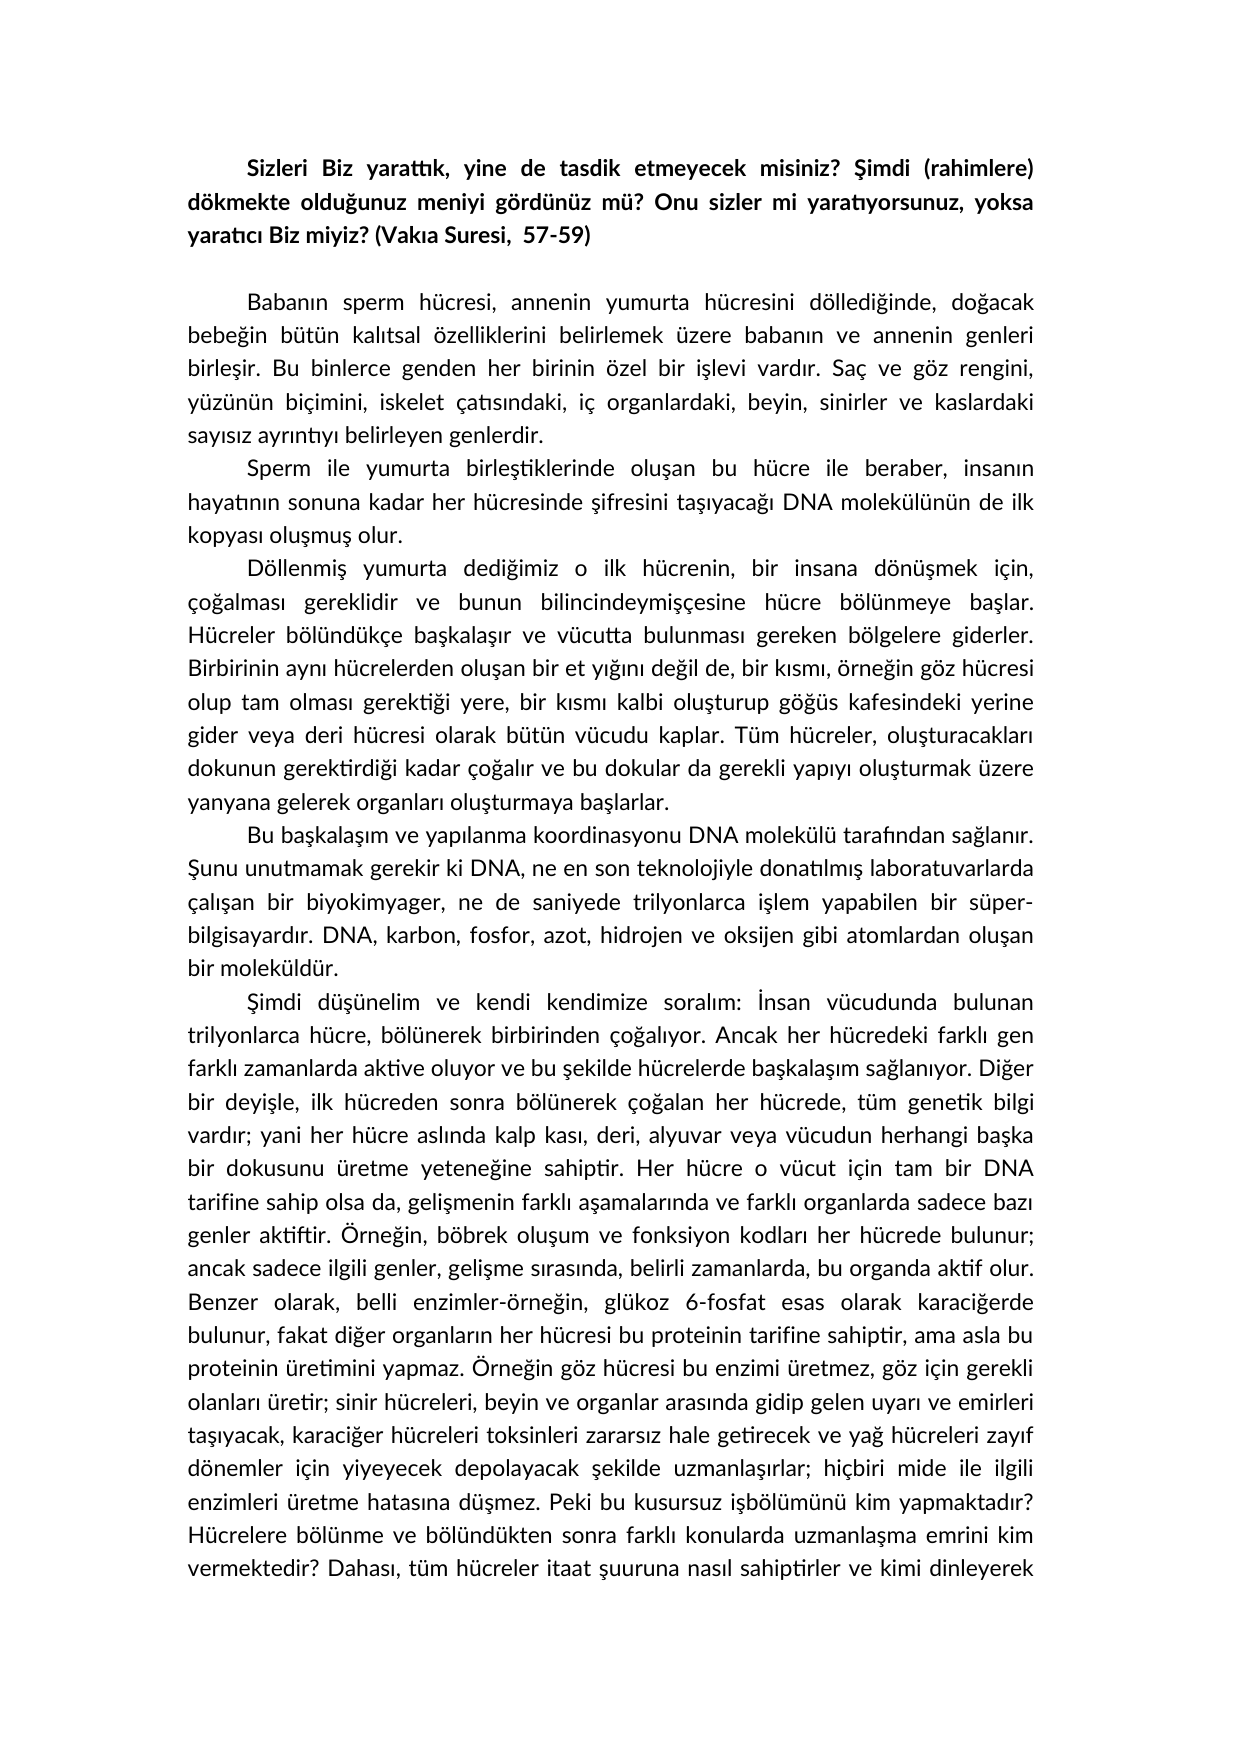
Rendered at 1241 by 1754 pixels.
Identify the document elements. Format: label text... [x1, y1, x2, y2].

text Bu başkalaşım ve yapılanma koordinasyonu DNA molekülü tarafından sağlanır. Şunu unutmamak gerekir ki DNA, ne en son teknolojiyle donatılmış laboratuvarlarda çalışan bir biyokimyager, ne de saniyede trilyonlarca işlem yapabilen bir süper-bilgisayardır. DNA, karbon, fosfor, azot, hidrojen ve oksijen gibi atomlardan oluşan bir moleküldür. [187, 817, 1035, 983]
text Sperm ile yumurta birleştiklerinde oluşan bu hücre ile beraber, insanın hayatının sonuna kadar her hücresinde şifresini taşıyacağı DNA molekülünün de ilk kopyası oluşmuş olur. [187, 450, 1035, 550]
text Sizleri Biz yarattık, yine de tasdik etmeyecek misiniz? Şimdi (rahimlere) dökmekte olduğunuz meniyi gördünüz mü? Onu sizler mi yaratıyorsunuz, yoksa yaratıcı Biz miyiz? (Vakıa Suresi, 57-59) [187, 150, 1035, 250]
text Şimdi düşünelim ve kendi kendimize soralım: İnsan vücudunda bulunan trilyonlarca hücre, bölünerek birbirinden çoğalıyor. Ancak her hücredeki farklı gen farklı zamanlarda aktive oluyor ve bu şekilde hücrelerde başkalaşım sağlanıyor. Diğer bir deyişle, ilk hücreden sonra bölünerek çoğalan her hücrede, tüm genetik bilgi vardır; yani her hücre aslında kalp kası, deri, alyuvar veya vücudun herhangi başka bir dokusunu üretme yeteneğine sahiptir. Her hücre o vücut için tam bir DNA tarifine sahip olsa da, gelişmenin farklı aşamalarında ve farklı organlarda sadece bazı genler aktiftir. Örneğin, böbrek oluşum ve fonksiyon kodları her hücrede bulunur; ancak sadece ilgili genler, gelişme sırasında, belirli zamanlarda, bu organda aktif olur. Benzer olarak, belli enzimler-örneğin, glükoz 6-fosfat esas olarak karaciğerde bulunur, fakat diğer organların her hücresi bu proteinin tarifine sahiptir, ama asla bu proteinin üretimini yapmaz. Örneğin göz hücresi bu enzimi üretmez, göz için gerekli olanları üretir; sinir hücreleri, beyin ve organlar arasında gidip gelen uyarı ve emirleri taşıyacak, karaciğer hücreleri toksinleri zararsız hale getirecek ve yağ hücreleri zayıf dönemler için yiyeyecek depolayacak şekilde uzmanlaşırlar; hiçbiri mide ile ilgili enzimleri üretme hatasına düşmez. Peki bu kusursuz işbölümünü kim yapmaktadır? Hücrelere bölünme ve bölündükten sonra farklı konularda uzmanlaşma emrini kim vermektedir? Dahası, tüm hücreler itaat şuuruna nasıl sahiptirler ve kimi dinleyerek [187, 983, 1035, 1583]
text Döllenmiş yumurta dediğimiz o ilk hücrenin, bir insana dönüşmek için, çoğalması gereklidir ve bunun bilincindeymişçesine hücre bölünmeye başlar. Hücreler bölündükçe başkalaşır ve vücutta bulunması gereken bölgelere giderler. Birbirinin aynı hücrelerden oluşan bir et yığını değil de, bir kısmı, örneğin göz hücresi olup tam olması gerektiği yere, bir kısmı kalbi oluşturup göğüs kafesindeki yerine gider veya deri hücresi olarak bütün vücudu kaplar. Tüm hücreler, oluşturacakları dokunun gerektirdiği kadar çoğalır ve bu dokular da gerekli yapıyı oluşturmak üzere yanyana gelerek organları oluşturmaya başlarlar. [187, 550, 1035, 817]
text Babanın sperm hücresi, annenin yumurta hücresini döllediğinde, doğacak bebeğin bütün kalıtsal özelliklerini belirlemek üzere babanın ve annenin genleri birleşir. Bu binlerce genden her birinin özel bir işlevi vardır. Saç ve göz rengini, yüzünün biçimini, iskelet çatısındaki, iç organlardaki, beyin, sinirler ve kaslardaki sayısız ayrıntıyı belirleyen genlerdir. [187, 283, 1035, 450]
